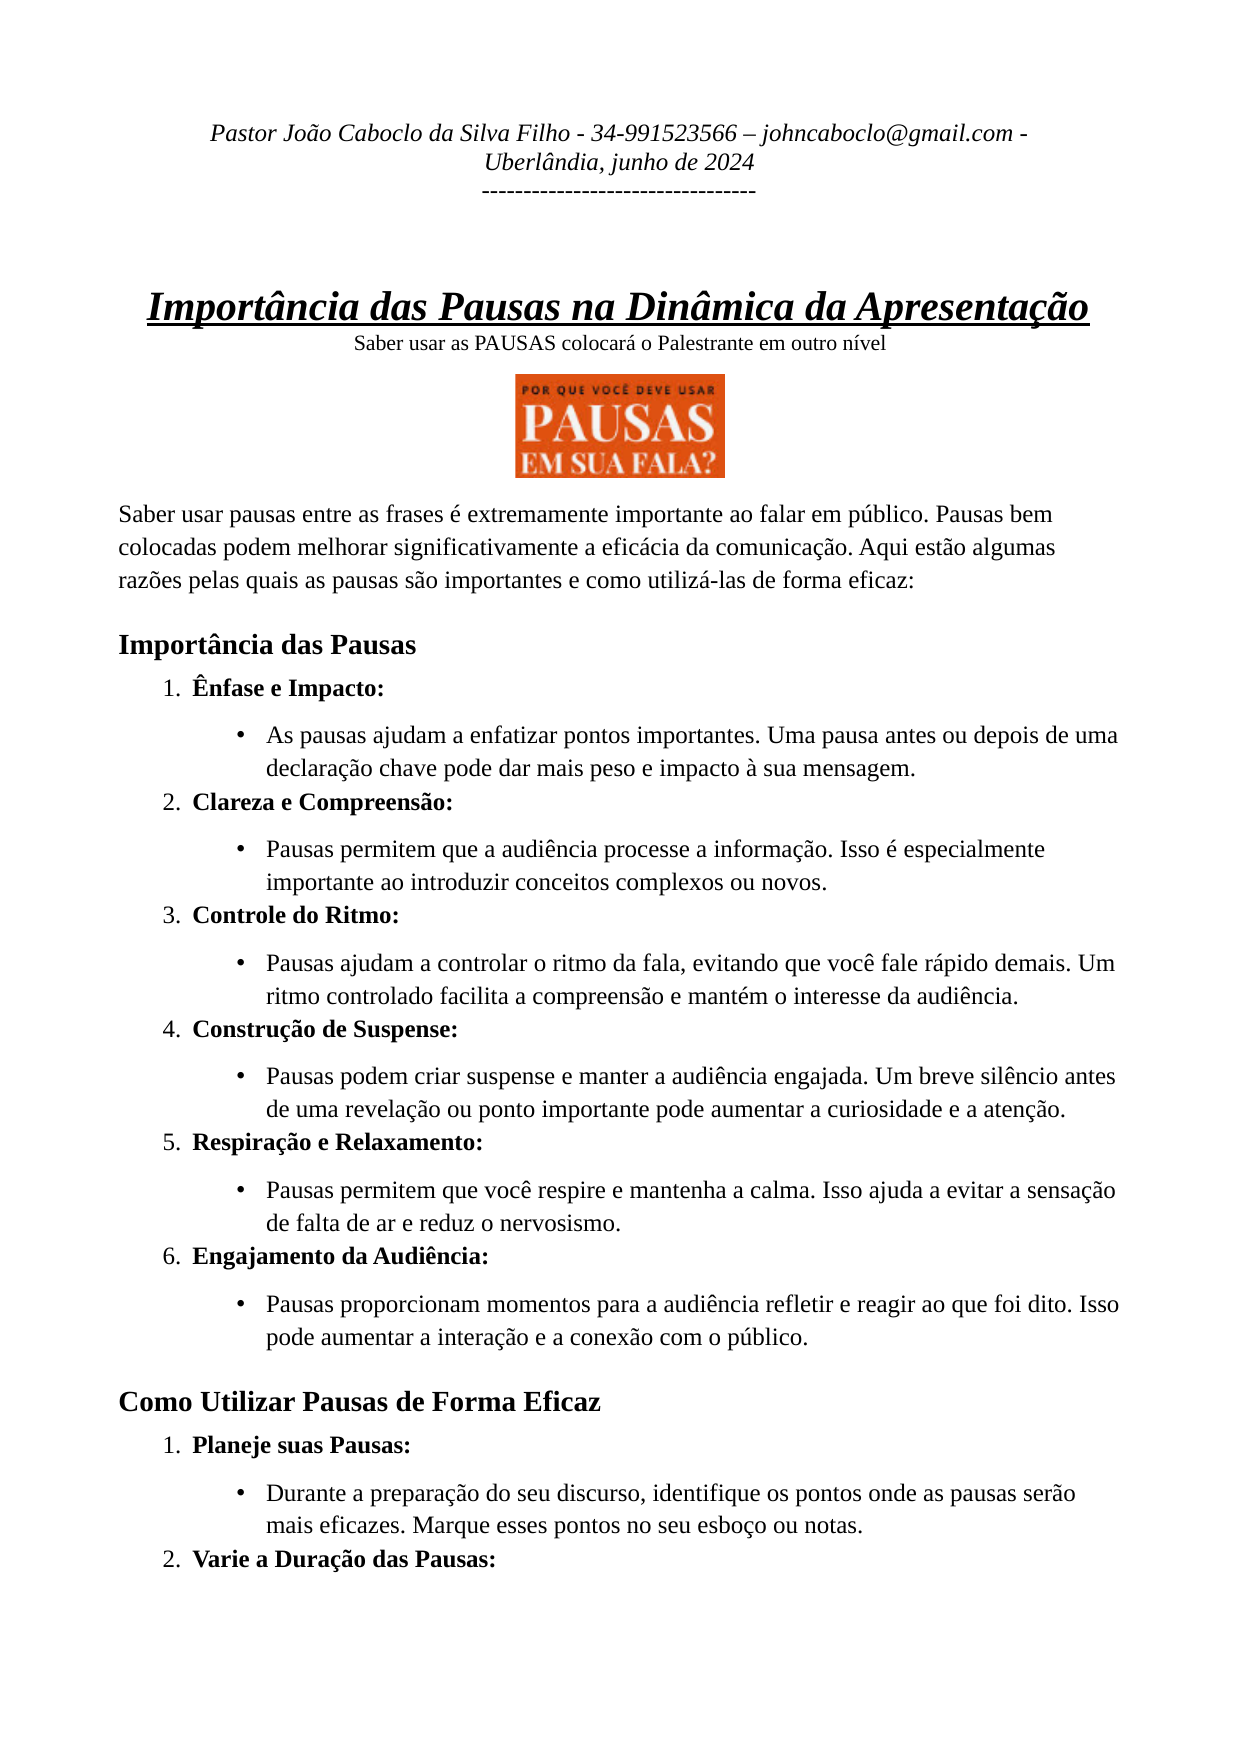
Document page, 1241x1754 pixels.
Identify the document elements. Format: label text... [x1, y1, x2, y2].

text Importância das Pausas na Dinâmica da Apresentação [118, 282, 1122, 330]
list Durante a preparação do seu discurso, identifique os pontos onde as pausas serão mais eficazes. Marque esses pontos no seu esboço ou notas. [236, 1478, 1122, 1539]
list Ênfase e Impacto: [162, 673, 1122, 702]
subtitle Como Utilizar Pausas de Forma Eficaz [118, 1384, 1122, 1417]
list Varie a Duração das Pausas: [162, 1544, 1122, 1572]
text Saber usar pausas entre as frases é extremamente importante ao falar em público. Pausas bem colocadas podem melhorar significativamente a eficácia da comunicação. Aqui estão algumas razões pelas quais as pausas são importantes e como utilizá-las de forma eficaz: [118, 499, 1122, 593]
list Construção de Suspense: [162, 1014, 1122, 1043]
list Planeje suas Pausas: [162, 1430, 1122, 1459]
list Controle do Ritmo: [162, 900, 1122, 929]
list Pausas ajudam a controlar o ritmo da fala, evitando que você fale rápido demais. Um ritmo controlado facilita a compreensão e mantém o interesse da audiência. [236, 948, 1122, 1009]
text Saber usar as PAUSAS colocará o Palestrante em outro nível [118, 330, 1122, 355]
list As pausas ajudam a enfatizar pontos importantes. Uma pausa antes ou depois de uma declaração chave pode dar mais peso e impacto à sua mensagem. [236, 721, 1122, 782]
list Respiração e Relaxamento: [162, 1127, 1122, 1156]
list Pausas permitem que a audiência processe a informação. Isso é especialmente importante ao introduzir conceitos complexos ou novos. [236, 834, 1122, 896]
list Pausas proporcionam momentos para a audiência refletir e reagir ao que foi dito. Isso pode aumentar a interação e a conexão com o público. [236, 1289, 1122, 1351]
subtitle Importância das Pausas [118, 627, 1122, 660]
list Clareza e Compreensão: [162, 787, 1122, 815]
picture [515, 374, 725, 478]
list Pausas permitem que você respire e mantenha a calma. Isso ajuda a evitar a sensação de falta de ar e reduz o nervosismo. [236, 1175, 1122, 1237]
list Engajamento da Audiência: [162, 1241, 1122, 1270]
list Pausas podem criar suspense e manter a audiência engajada. Um breve silêncio antes de uma revelação ou ponto importante pode aumentar a curiosidade e a atenção. [236, 1061, 1122, 1123]
